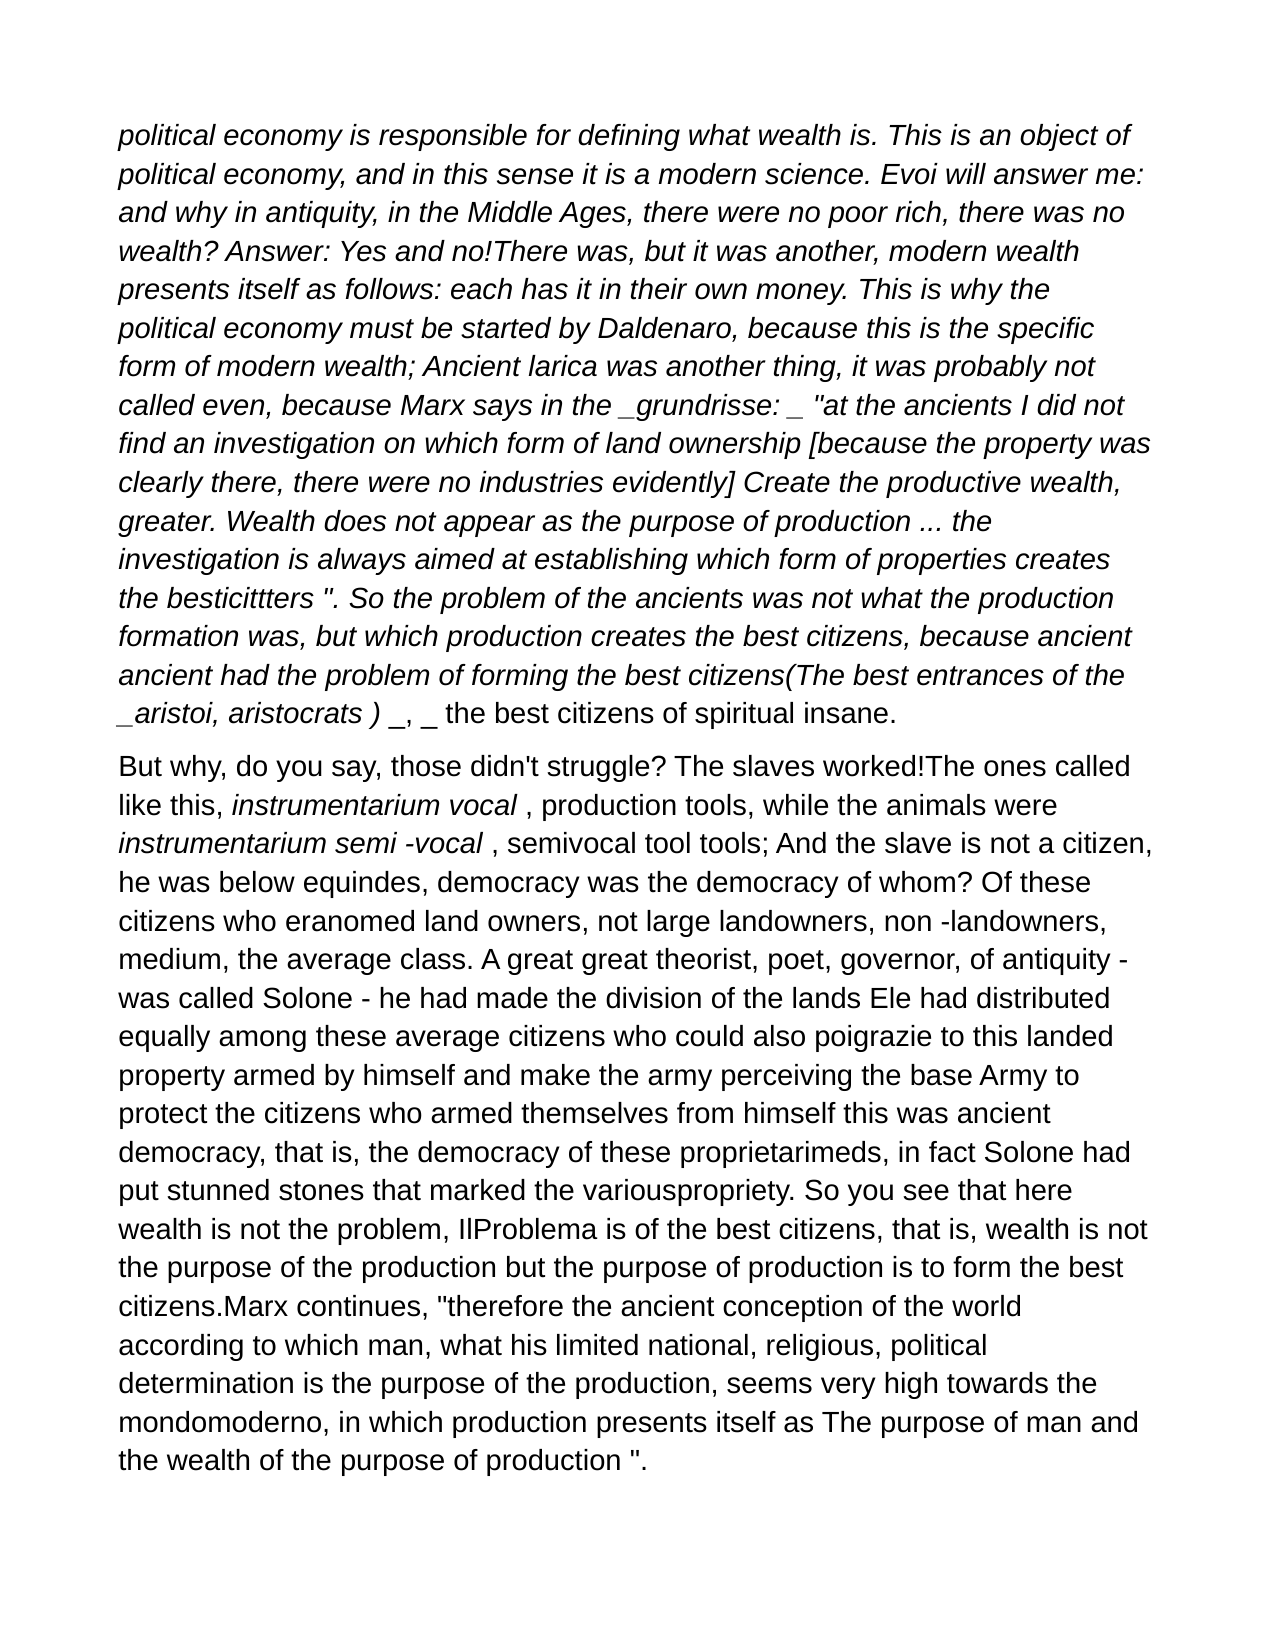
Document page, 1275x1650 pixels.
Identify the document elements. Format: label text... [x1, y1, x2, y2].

text political economy is responsible for defining what wealth is. This is an object of political economy, and in this sense it is a modern science. Evoi will answer me: and why in antiquity, in the Middle Ages, there were no poor rich, there was no wealth? Answer: Yes and no!There was, but it was another, modern wealth presents itself as follows: each has it in their own money. This is why the political economy must be started by Daldenaro, because this is the specific form of modern wealth; Ancient larica was another thing, it was probably not called even, because Marx says in the _grundrisse: _ "at the ancients I did not find an investigation on which form of land ownership [because the property was clearly there, there were no industries evidently] Create the productive wealth, greater. Wealth does not appear as the purpose of production ... the investigation is always aimed at establishing which form of properties creates the besticittters ". So the problem of the ancients was not what the production formation was, but which production creates the best citizens, because ancient ancient had the problem of forming the best citizens(The best entrances of the _aristoi, aristocrats ) _, _ the best citizens of spiritual insane. [118, 118, 1157, 730]
text But why, do you say, those didn't struggle? The slaves worked!The ones called like this, instrumentarium vocal , production tools, while the animals were instrumentarium semi -vocal , semivocal tool tools; And the slave is not a citizen, he was below equindes, democracy was the democracy of whom? Of these citizens who eranomed land owners, not large landowners, non -landowners, medium, the average class. A great great theorist, poet, governor, of antiquity - was called Solone - he had made the division of the lands Ele had distributed equally among these average citizens who could also poigrazie to this landed property armed by himself and make the army perceiving the base Army to protect the citizens who armed themselves from himself this was ancient democracy, that is, the democracy of these proprietarimeds, in fact Solone had put stunned stones that marked the variouspropriety. So you see that here wealth is not the problem, IlProblema is of the best citizens, that is, wealth is not the purpose of the production but the purpose of production is to form the best citizens.Marx continues, "therefore the ancient conception of the world according to which man, what his limited national, religious, political determination is the purpose of the production, seems very high towards the mondomoderno, in which production presents itself as The purpose of man and the wealth of the purpose of production ". [118, 749, 1157, 1477]
